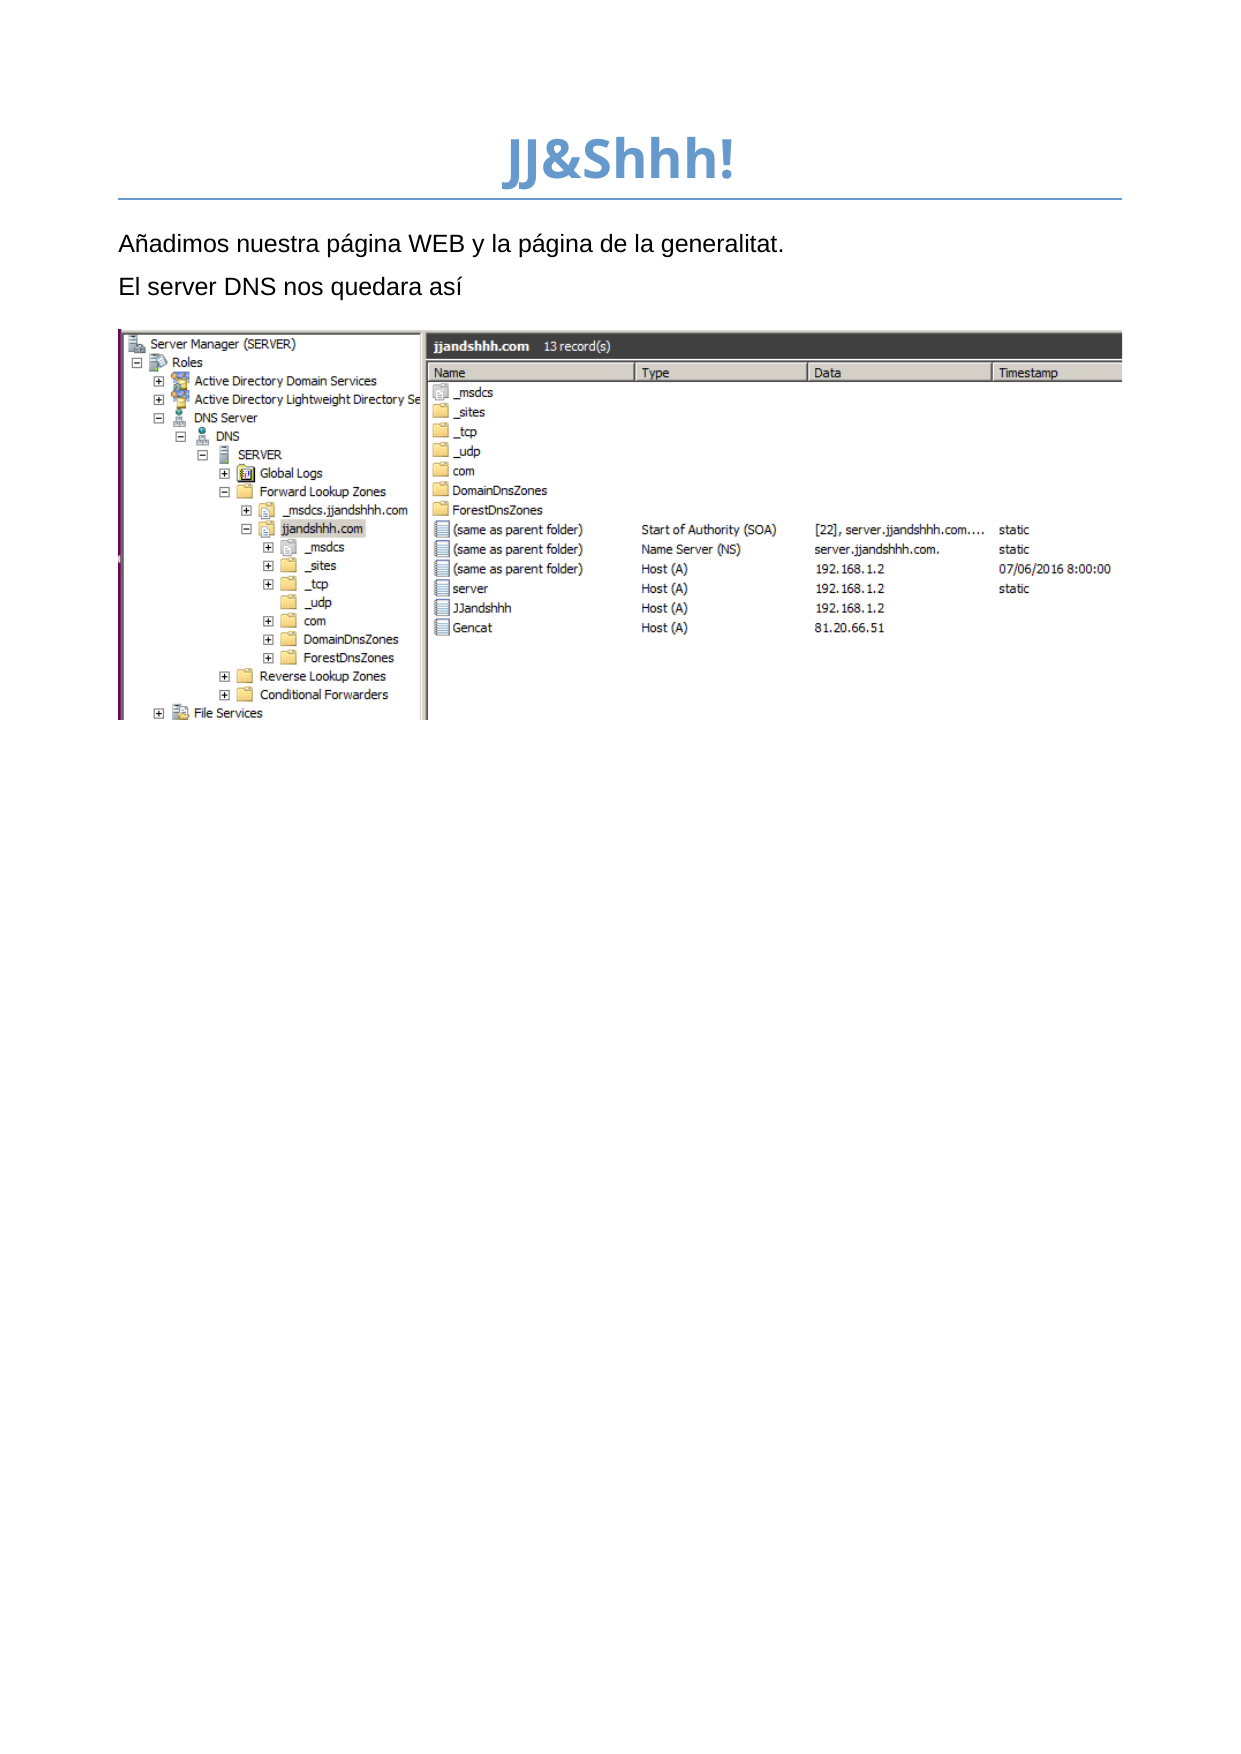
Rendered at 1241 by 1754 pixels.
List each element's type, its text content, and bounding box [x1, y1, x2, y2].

text Añadimos nuestra página WEB y la página de la generalitat. [118, 229, 1122, 258]
picture [118, 329, 1123, 720]
text El server DNS nos quedara así [118, 272, 1122, 301]
